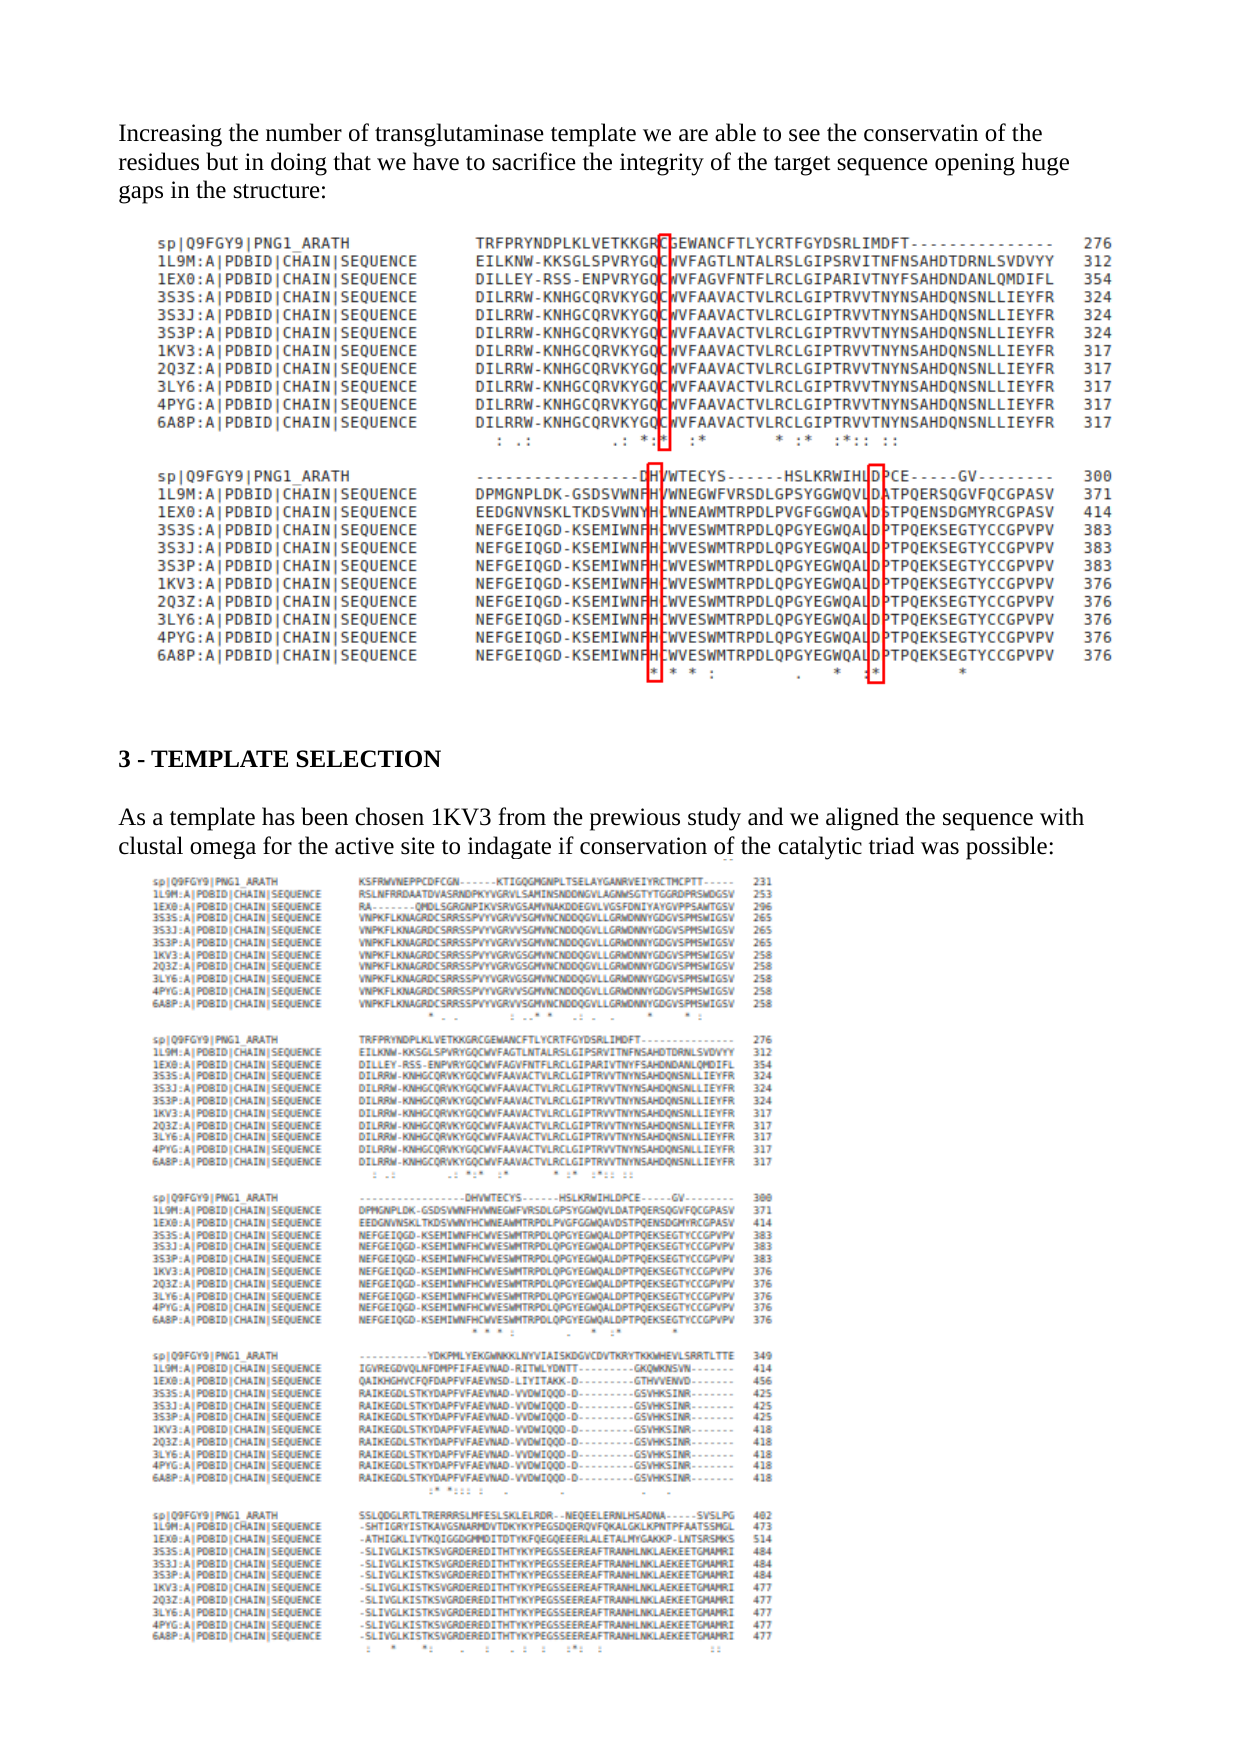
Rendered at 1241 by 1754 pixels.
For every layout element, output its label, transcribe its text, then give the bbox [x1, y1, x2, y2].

text 3 - TEMPLATE SELECTION [118, 744, 1122, 773]
text Increasing the number of transglutaminase template we are able to see the conservatin of the residues but in doing that we have to sacrifice the integrity of the target sequence opening huge gaps in the structure: [118, 118, 1122, 204]
text As a template has been chosen 1KV3 from the prewious study and we aligned the sequence with [118, 802, 1122, 831]
text clustal omega for the active site to indagate if conservation of the catalytic triad was possible: [118, 831, 1122, 859]
picture [120, 859, 802, 1665]
picture [127, 217, 1132, 687]
